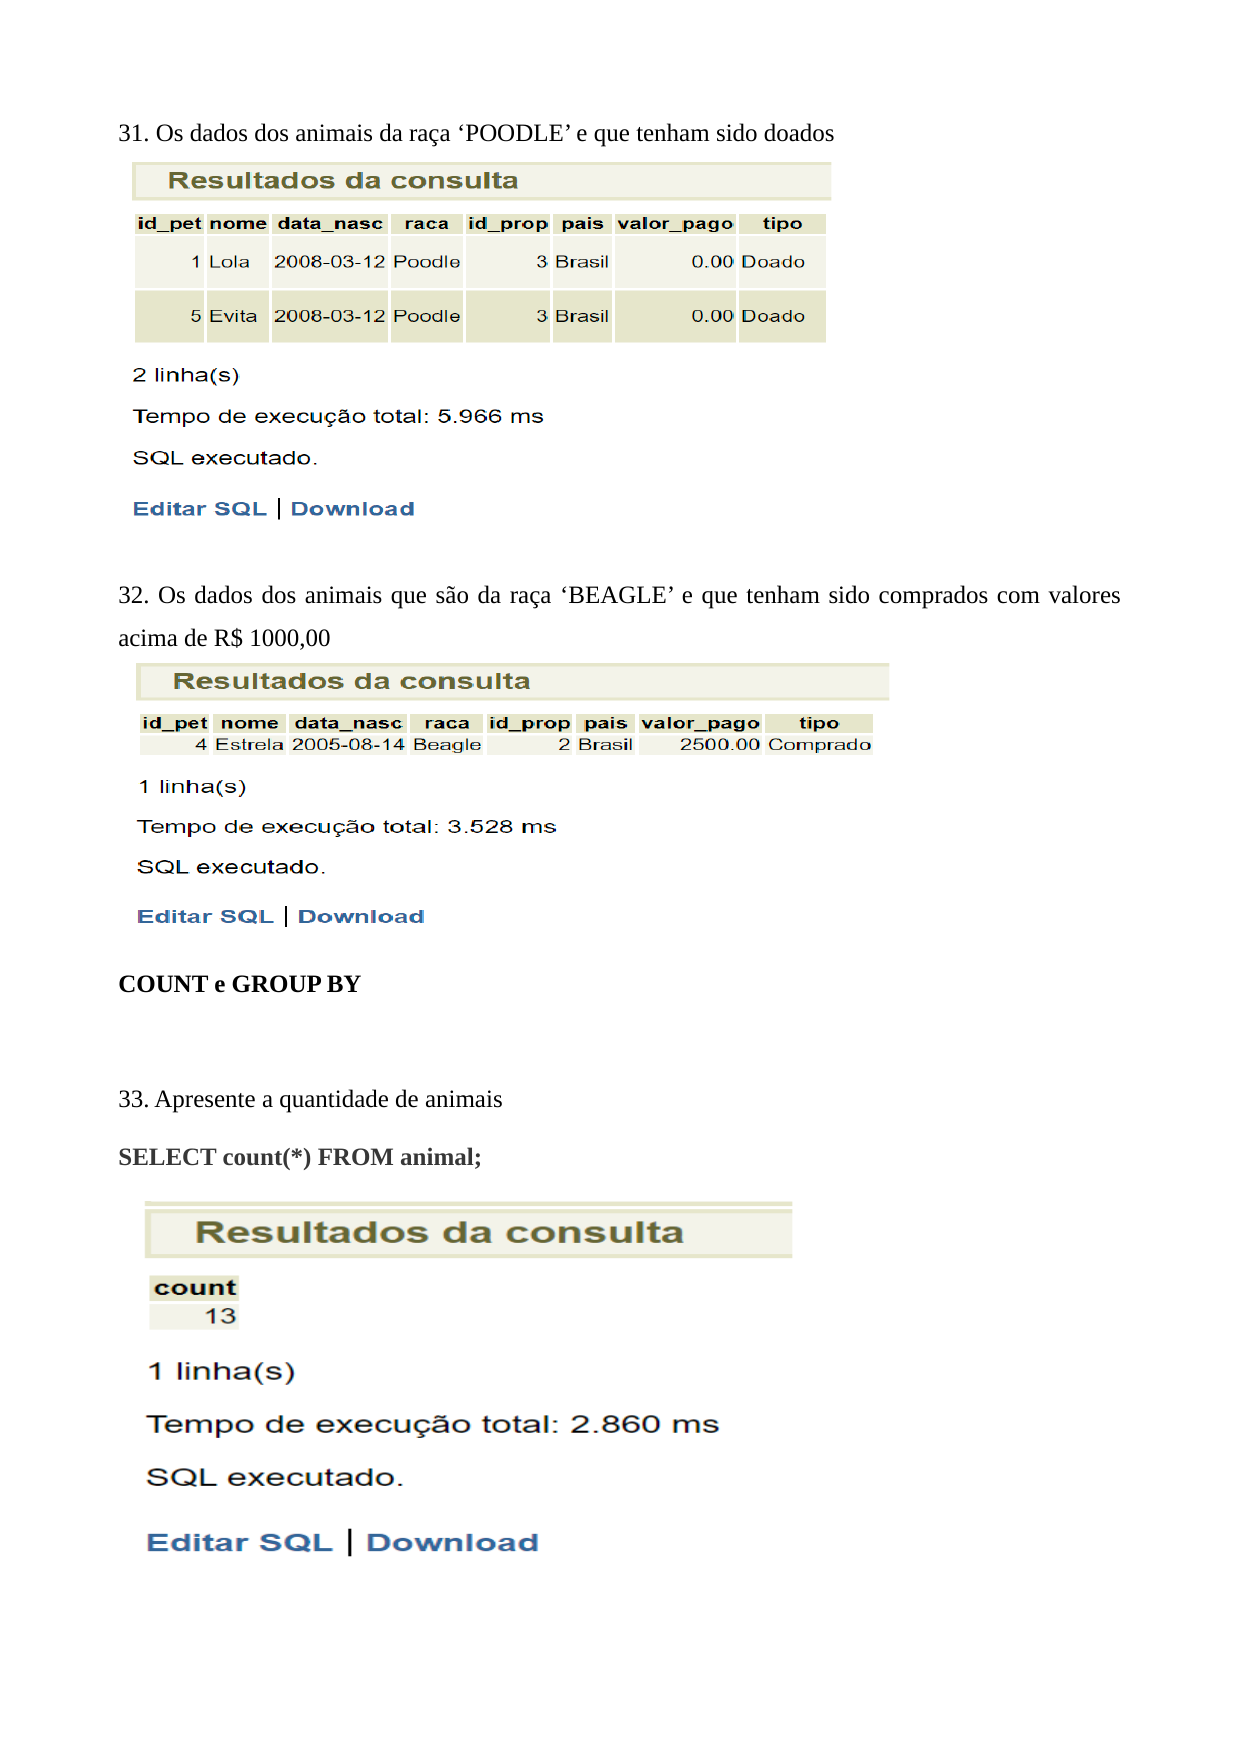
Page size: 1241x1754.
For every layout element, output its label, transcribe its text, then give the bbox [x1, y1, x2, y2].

picture [129, 663, 890, 935]
text COUNT e GROUP BY [118, 969, 1122, 998]
text SELECT count(*) FROM animal; [118, 1142, 1122, 1171]
picture [128, 161, 832, 535]
text 31. Os dados dos animais da raça ‘POODLE’ e que tenham sido doados [118, 118, 1122, 147]
picture [130, 1201, 793, 1591]
text 32. Os dados dos animais que são da raça ‘BEAGLE’ e que tenham sido comprados com valores acima de R$ 1000,00 [118, 580, 1122, 652]
text 33. Apresente a quantidade de animais [118, 1084, 1122, 1113]
